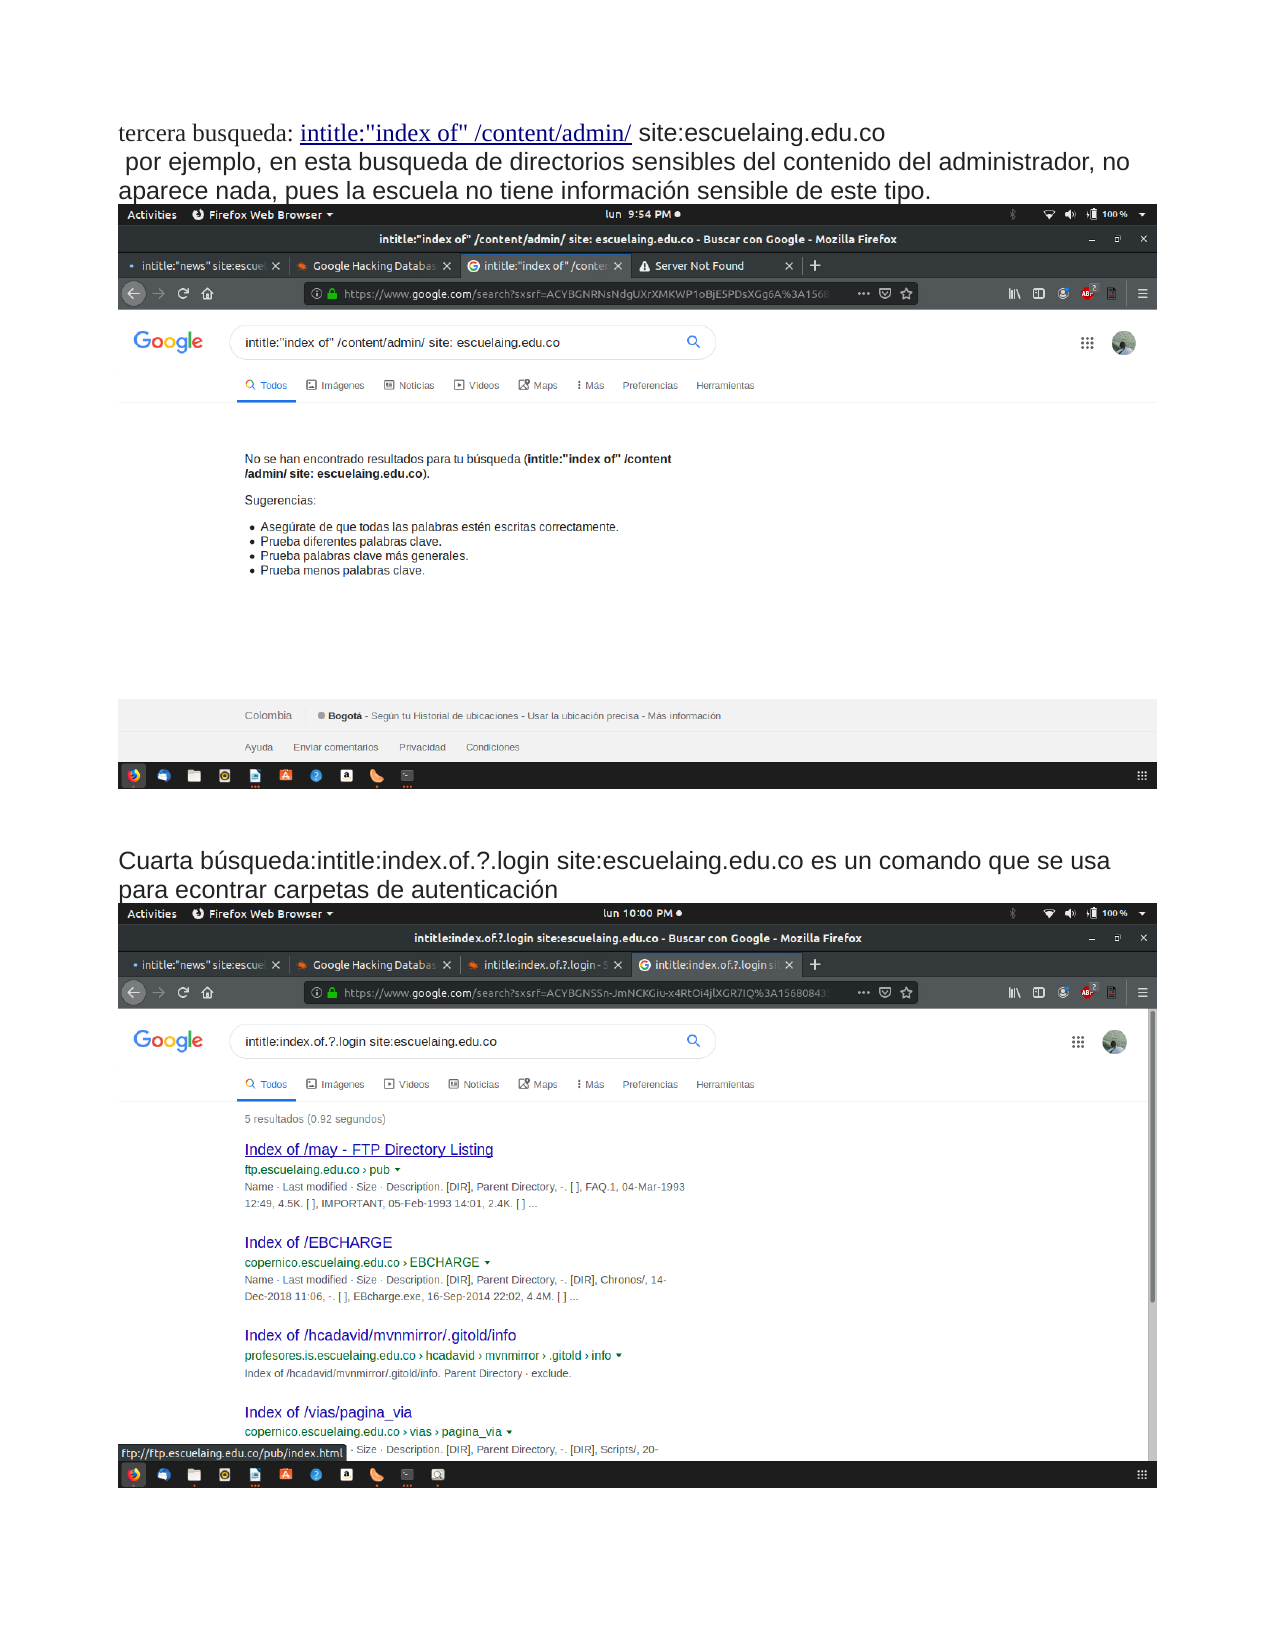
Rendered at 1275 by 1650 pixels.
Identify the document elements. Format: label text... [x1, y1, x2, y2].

picture [118, 204, 1157, 789]
text por ejemplo, en esta busqueda de directorios sensibles del contenido del administrador, no aparece nada, pues la escuela no tiene información sensible de este tipo. [118, 147, 1157, 204]
text Cuarta búsqueda:intitle:index.of.?.login site:escuelaing.edu.co es un comando que se usa para econtrar carpetas de autenticación [118, 846, 1157, 903]
text tercera busqueda: intitle:"index of" /content/admin/ site:escuelaing.edu.co [118, 118, 1157, 147]
picture [118, 903, 1157, 1488]
